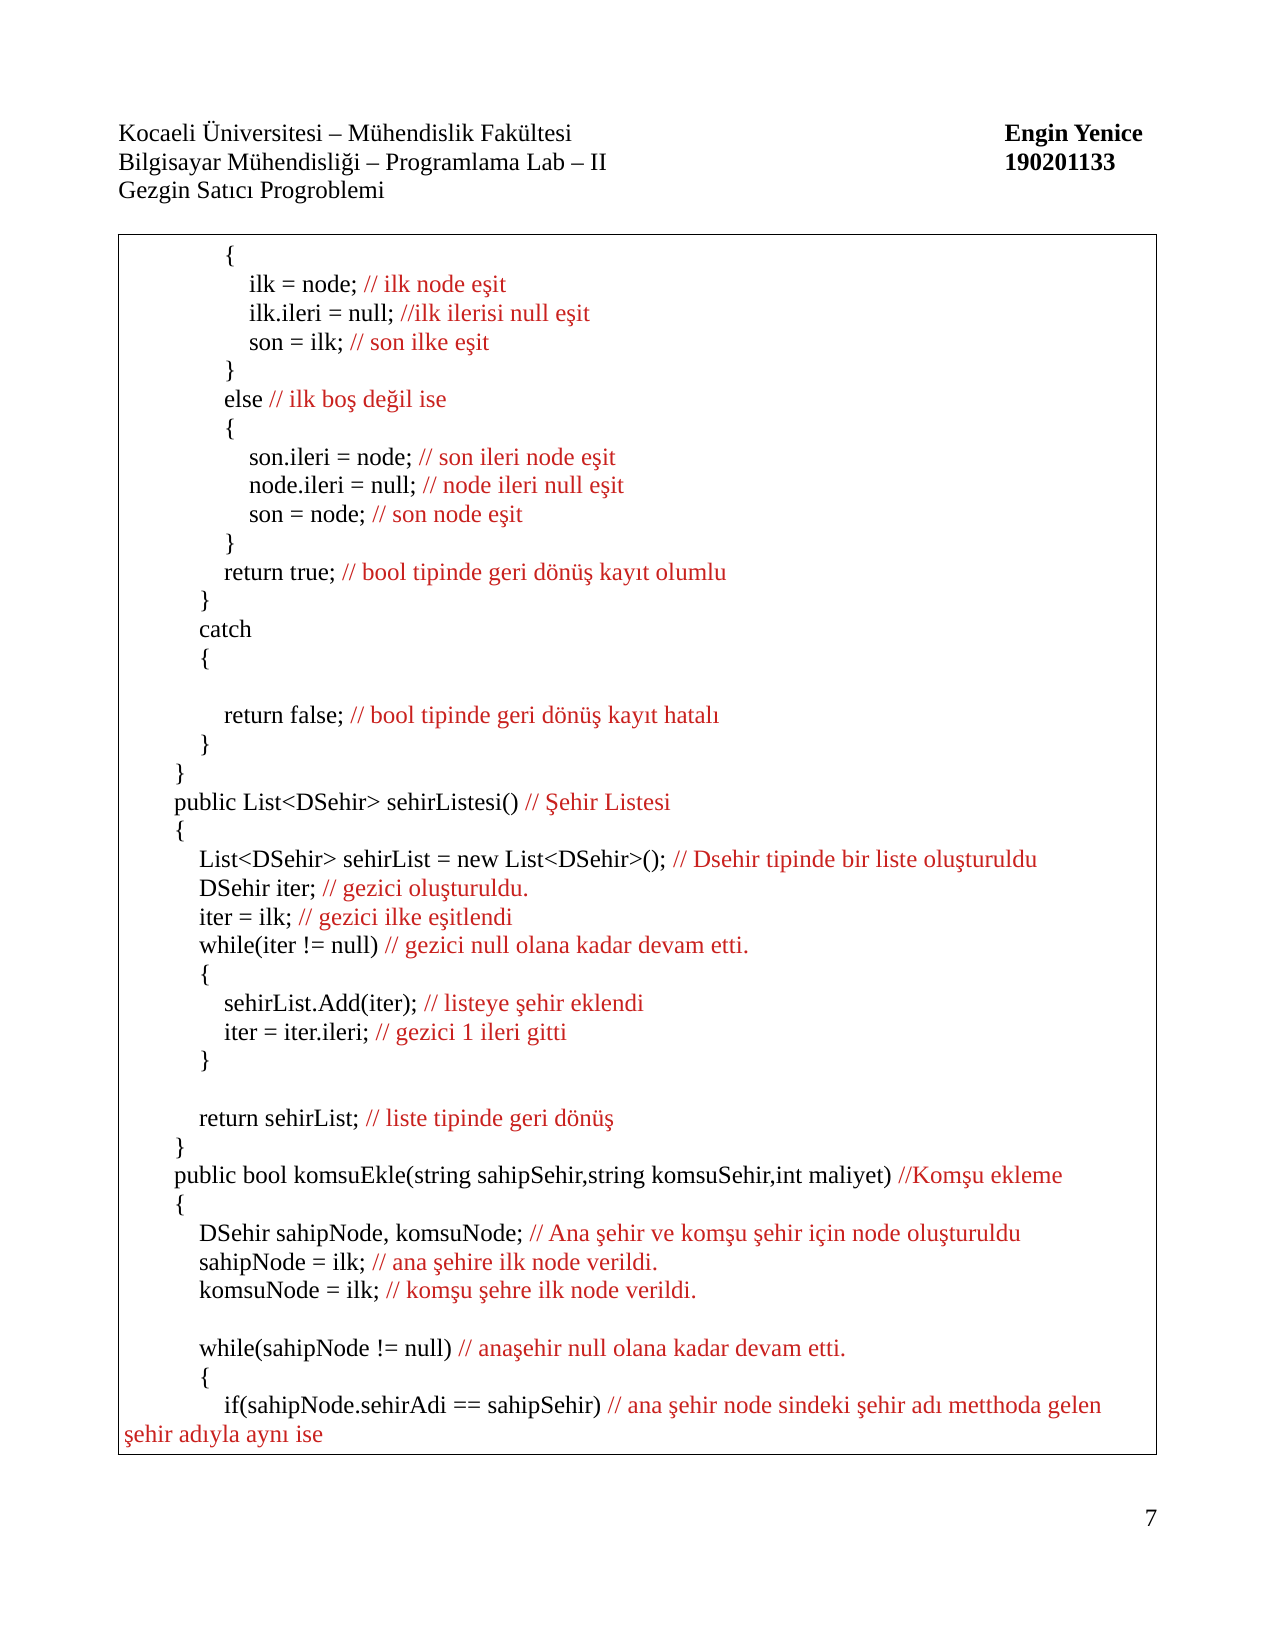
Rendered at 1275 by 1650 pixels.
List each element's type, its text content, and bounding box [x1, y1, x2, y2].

table_header { ilk = node; // ilk node eşit ilk.ileri = null; //ilk ilerisi null eşit son = ilk; // son ilke eşit } else // ilk boş değil ise { son.ileri = node; // son ileri node eşit node.ileri = null; // node ileri null eşit son = node; // son node eşit } return true; // bool tipinde geri dönüş kayıt olumlu } catch { return false; // bool tipinde geri dönüş kayıt hatalı } } public List<DSehir> sehirListesi() // Şehir Listesi { List<DSehir> sehirList = new List<DSehir>(); // Dsehir tipinde bir liste oluşturuldu DSehir iter; // gezici oluşturuldu. iter = ilk; // gezici ilke eşitlendi while(iter != null) // gezici null olana kadar devam etti. { sehirList.Add(iter); // listeye şehir eklendi iter = iter.ileri; // gezici 1 ileri gitti } return sehirList; // liste tipinde geri dönüş } public bool komsuEkle(string sahipSehir,string komsuSehir,int maliyet) //Komşu ekleme { DSehir sahipNode, komsuNode; // Ana şehir ve komşu şehir için node oluşturuldu sahipNode = ilk; // ana şehire ilk node verildi. komsuNode = ilk; // komşu şehre ilk node verildi. while(sahipNode != null) // anaşehir null olana kadar devam etti. { if(sahipNode.sehirAdi == sahipSehir) // ana şehir node sindeki şehir adı metthoda gelen şehir adıyla aynı ise [119, 235, 1156, 1454]
